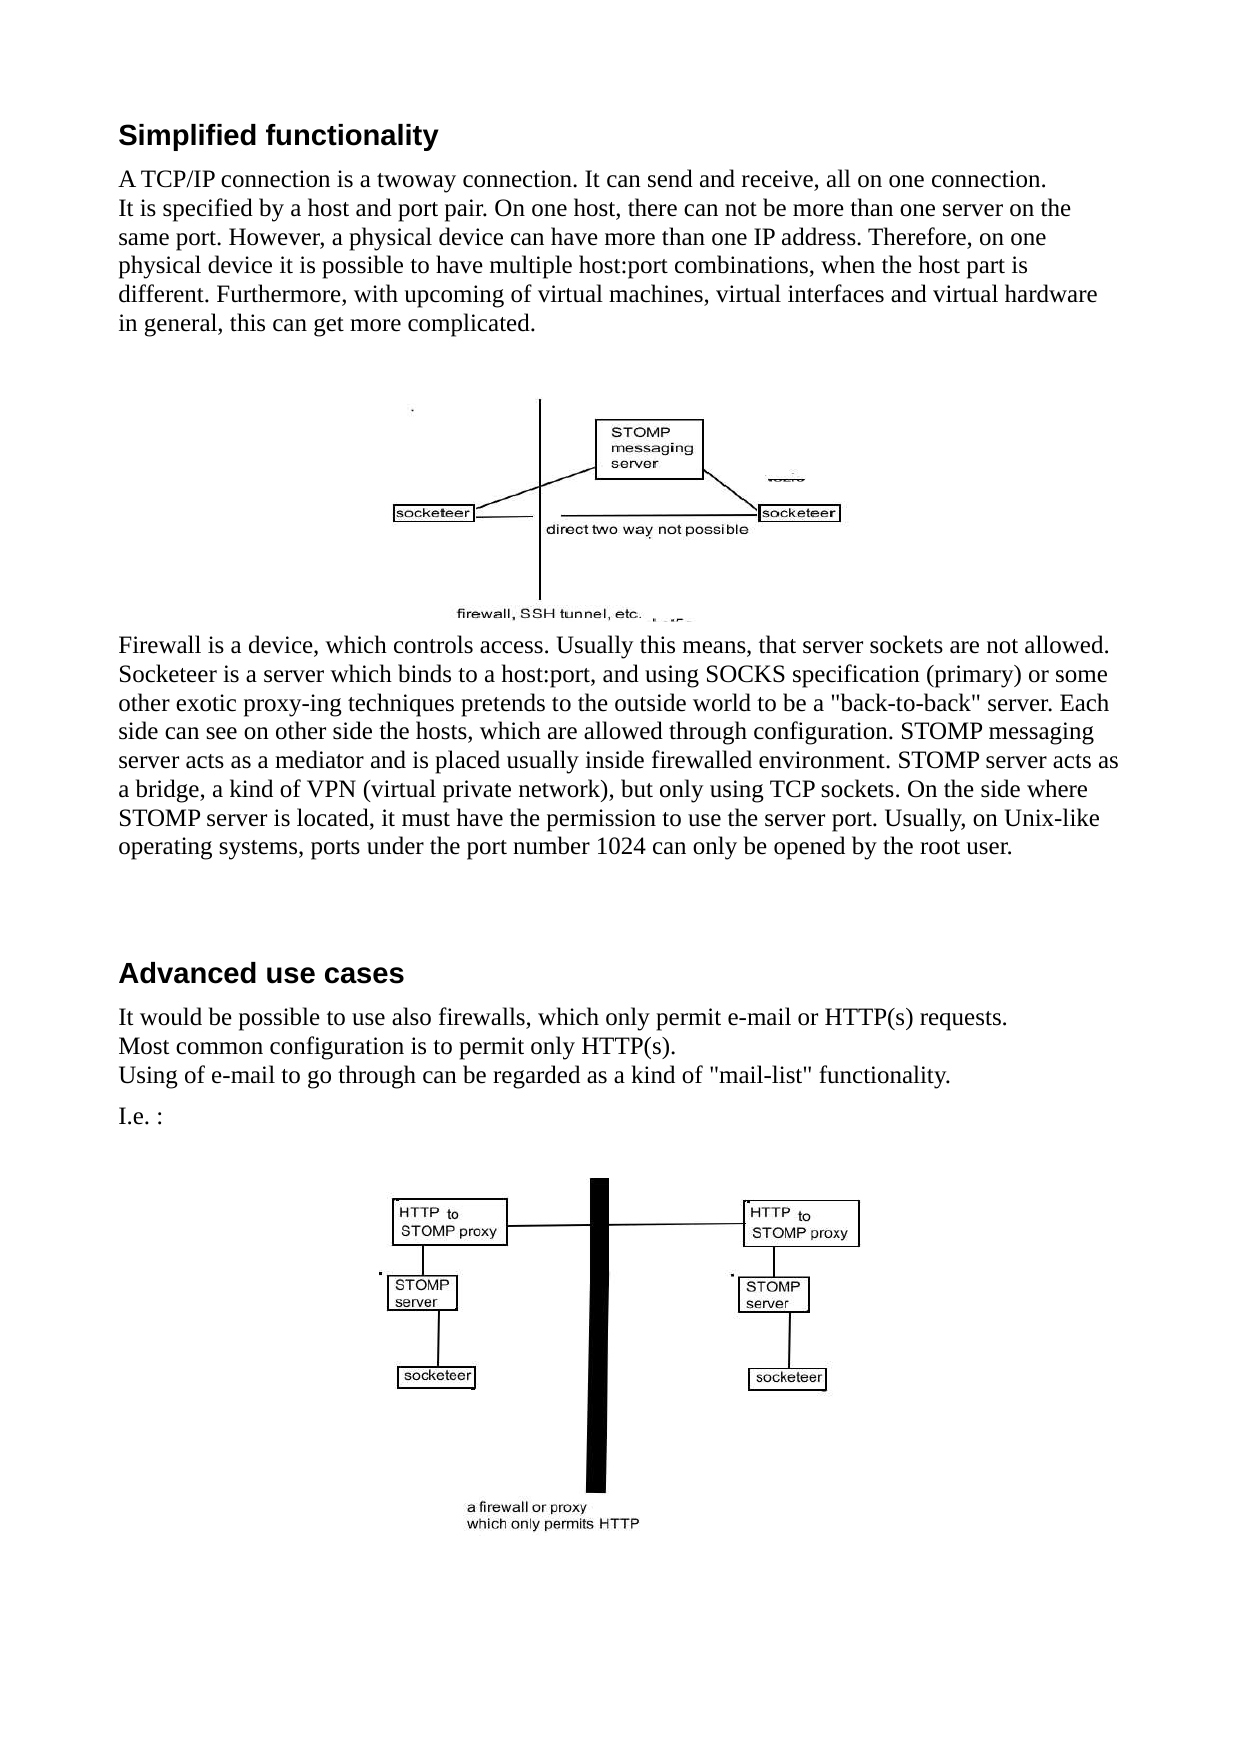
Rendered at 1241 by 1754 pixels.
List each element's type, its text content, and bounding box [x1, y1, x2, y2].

text A TCP/IP connection is a twoway connection. It can send and receive, all on one connection. It is specified by a host and port pair. On one host, there can not be more than one server on the same port. However, a physical device can have more than one IP address. Therefore, on one physical device it is possible to have multiple host:port combinations, when the host part is different. Furthermore, with upcoming of virtual machines, virtual interfaces and virtual hardware in general, this can get more complicated. [118, 164, 1122, 337]
text Firewall is a device, which controls access. Usually this means, that server sockets are not allowed. Socketeer is a server which binds to a host:port, and using SOCKS specification (primary) or some other exotic proxy-ing techniques pretends to the outside world to be a "back-to-back" server. Each side can see on other side the hosts, which are allowed through configuration. STOMP messaging server acts as a mediator and is placed usually inside firewalled environment. STOMP server acts as a bridge, a kind of VPN (virtual private network), but only using TCP sockets. On the side where STOMP server is located, it must have the permission to use the server port. Usually, on Unix-like operating systems, ports under the port number 1024 can only be opened by the root user. [118, 630, 1122, 860]
picture [378, 1171, 862, 1536]
subtitle Advanced use cases [118, 956, 1122, 990]
subtitle Simplified functionality [118, 118, 1122, 152]
text I.e. : [118, 1101, 1122, 1158]
text It would be possible to use also firewalls, which only permit e-mail or HTTP(s) requests. Most common configuration is to permit only HTTP(s). Using of e-mail to go through can be regarded as a kind of "mail-list" functionality. [118, 1002, 1122, 1088]
picture [391, 390, 849, 622]
